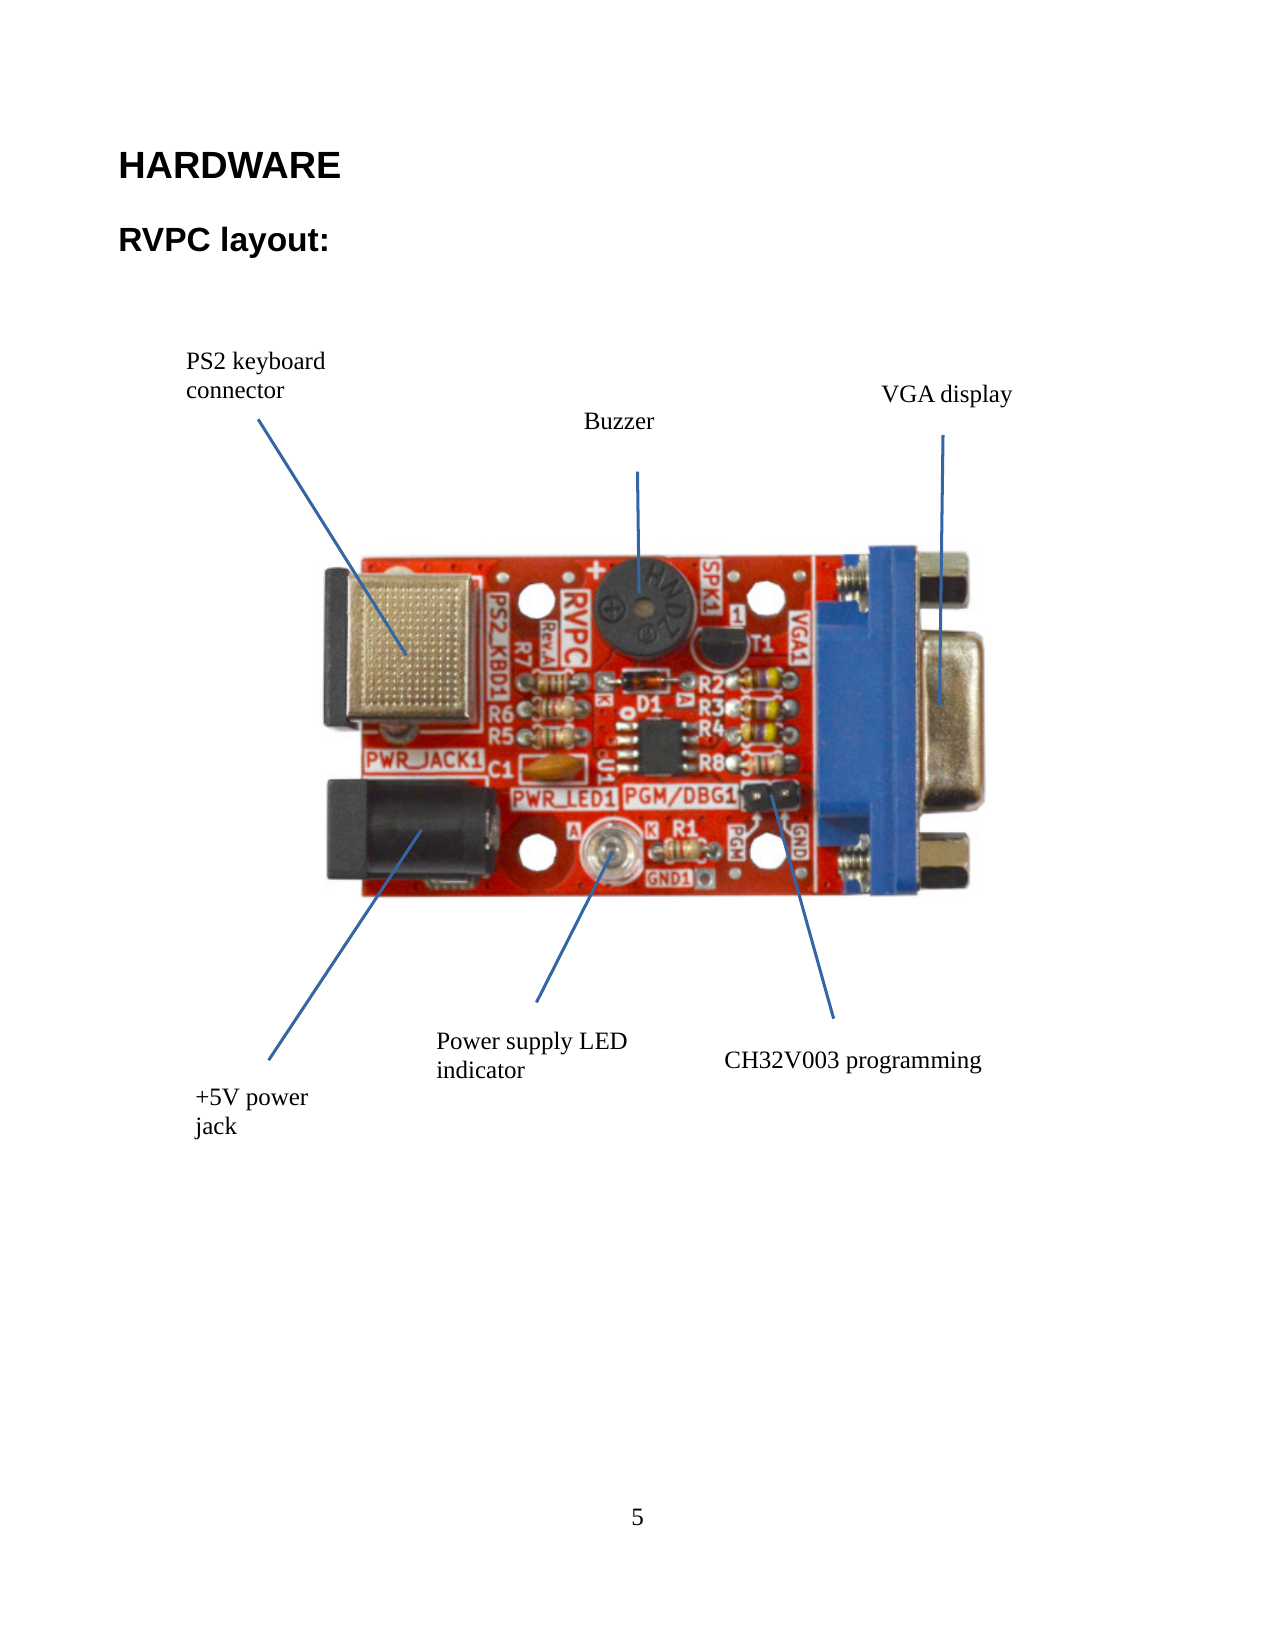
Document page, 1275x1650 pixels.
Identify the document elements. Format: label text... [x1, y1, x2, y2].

subtitle HARDWARE [118, 143, 1157, 187]
subtitle RVPC layout: [118, 220, 1157, 259]
picture [272, 359, 277, 368]
picture [268, 338, 1042, 1112]
